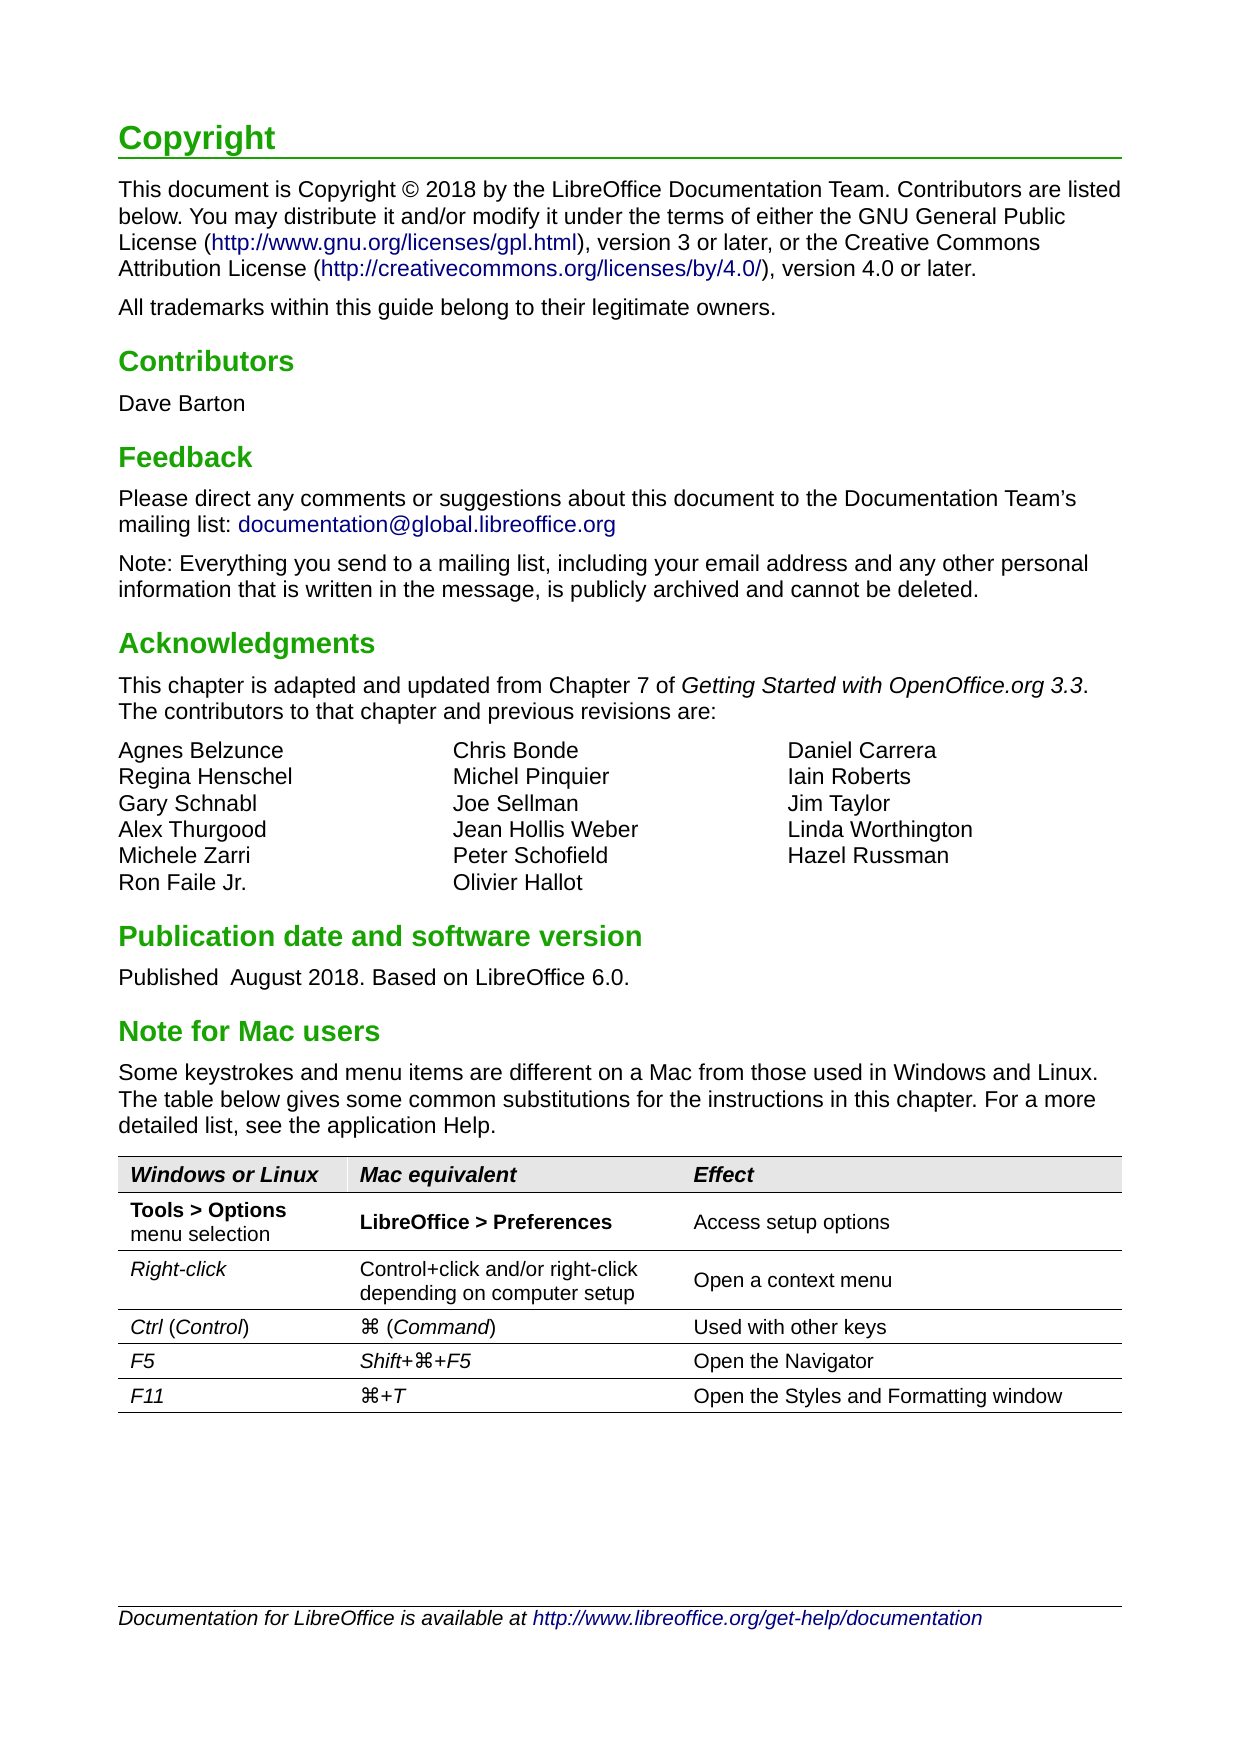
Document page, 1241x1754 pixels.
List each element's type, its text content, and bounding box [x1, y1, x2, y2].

table_cell Tools > Options menu selection [118, 1193, 347, 1250]
table_header Daniel Carrera [788, 737, 1122, 763]
table_cell Control+click and/or right-click depending on computer setup [348, 1251, 681, 1309]
subtitle Note for Mac users [118, 1014, 1122, 1048]
table_cell Alex Thurgood [118, 816, 453, 842]
table_cell Hazel Russman [788, 843, 1122, 869]
table_cell F5 [118, 1344, 347, 1378]
table_cell Jean Hollis Weber [453, 816, 787, 842]
subtitle Acknowledgments [118, 626, 1122, 660]
subtitle Contributors [118, 344, 1122, 378]
table_cell Used with other keys [681, 1310, 1122, 1343]
text All trademarks within this guide belong to their legitimate owners. [118, 294, 1122, 321]
text Published August 2018. Based on LibreOffice 6.0. [118, 964, 1122, 990]
table_header [789, 390, 1122, 416]
table_cell Open a context menu [681, 1251, 1122, 1309]
table_cell Iain Roberts [788, 763, 1122, 790]
table_cell Open the Styles and Formatting window [681, 1379, 1122, 1412]
table_cell Michele Zarri [118, 843, 453, 869]
table_header [458, 390, 789, 416]
table_cell Ron Faile Jr. [118, 869, 453, 895]
table_header Effect [681, 1157, 1122, 1192]
table_header Agnes Belzunce [118, 737, 453, 763]
table_cell Access setup options [681, 1193, 1122, 1250]
subtitle Publication date and software version [118, 919, 1122, 952]
table_header Chris Bonde [453, 737, 787, 763]
text Some keystrokes and menu items are different on a Mac from those used in Windows and Linux. The table below gives some common substitutions for the instructions in this chapter. For a more detailed list, see the application Help. [118, 1059, 1122, 1138]
table_header Dave Barton [118, 390, 458, 416]
table_cell Michel Pinquier [453, 763, 787, 790]
table_cell Ctrl (Control) [118, 1310, 347, 1343]
table_cell F11 [118, 1379, 347, 1412]
table_header Mac equivalent [348, 1157, 681, 1192]
subtitle Feedback [118, 439, 1122, 473]
text Please direct any comments or suggestions about this document to the Documentation Team’s mailing list: documentation@global.libreoffice.org [118, 485, 1122, 538]
table_cell LibreOffice > Preferences [348, 1193, 681, 1250]
table_cell Linda Worthington [788, 816, 1122, 842]
table_cell Open the Navigator [681, 1344, 1122, 1378]
text Note: Everything you send to a mailing list, including your email address and any other personal information that is written in the message, is publicly archived and cannot be deleted. [118, 550, 1122, 603]
table_cell Joe Sellman [453, 790, 787, 816]
table_cell [788, 869, 1122, 895]
table_cell ⌘+T [348, 1379, 681, 1412]
table_cell Right-click [118, 1251, 347, 1309]
table_cell Olivier Hallot [453, 869, 787, 895]
table_cell Regina Henschel [118, 763, 453, 790]
table_cell Gary Schnabl [118, 790, 453, 816]
text This chapter is adapted and updated from Chapter 7 of Getting Started with OpenOffice.org 3.3. The contributors to that chapter and previous revisions are: [118, 672, 1122, 724]
text This document is Copyright © 2018 by the LibreOffice Documentation Team. Contributors are listed below. You may distribute it and/or modify it under the terms of either the GNU General Public License (http://www.gnu.org/licenses/gpl.html), version 3 or later, or the Creative Commons Attribution License (http://creativecommons.org/licenses/by/4.0/), version 4.0 or later. [118, 176, 1122, 282]
table_cell ⌘ (Command) [348, 1310, 681, 1343]
table_cell Peter Schofield [453, 843, 787, 869]
table_header Windows or Linux [118, 1157, 347, 1192]
table_cell Shift+⌘+F5 [348, 1344, 681, 1378]
subtitle Copyright [118, 118, 1122, 157]
table_cell Jim Taylor [788, 790, 1122, 816]
